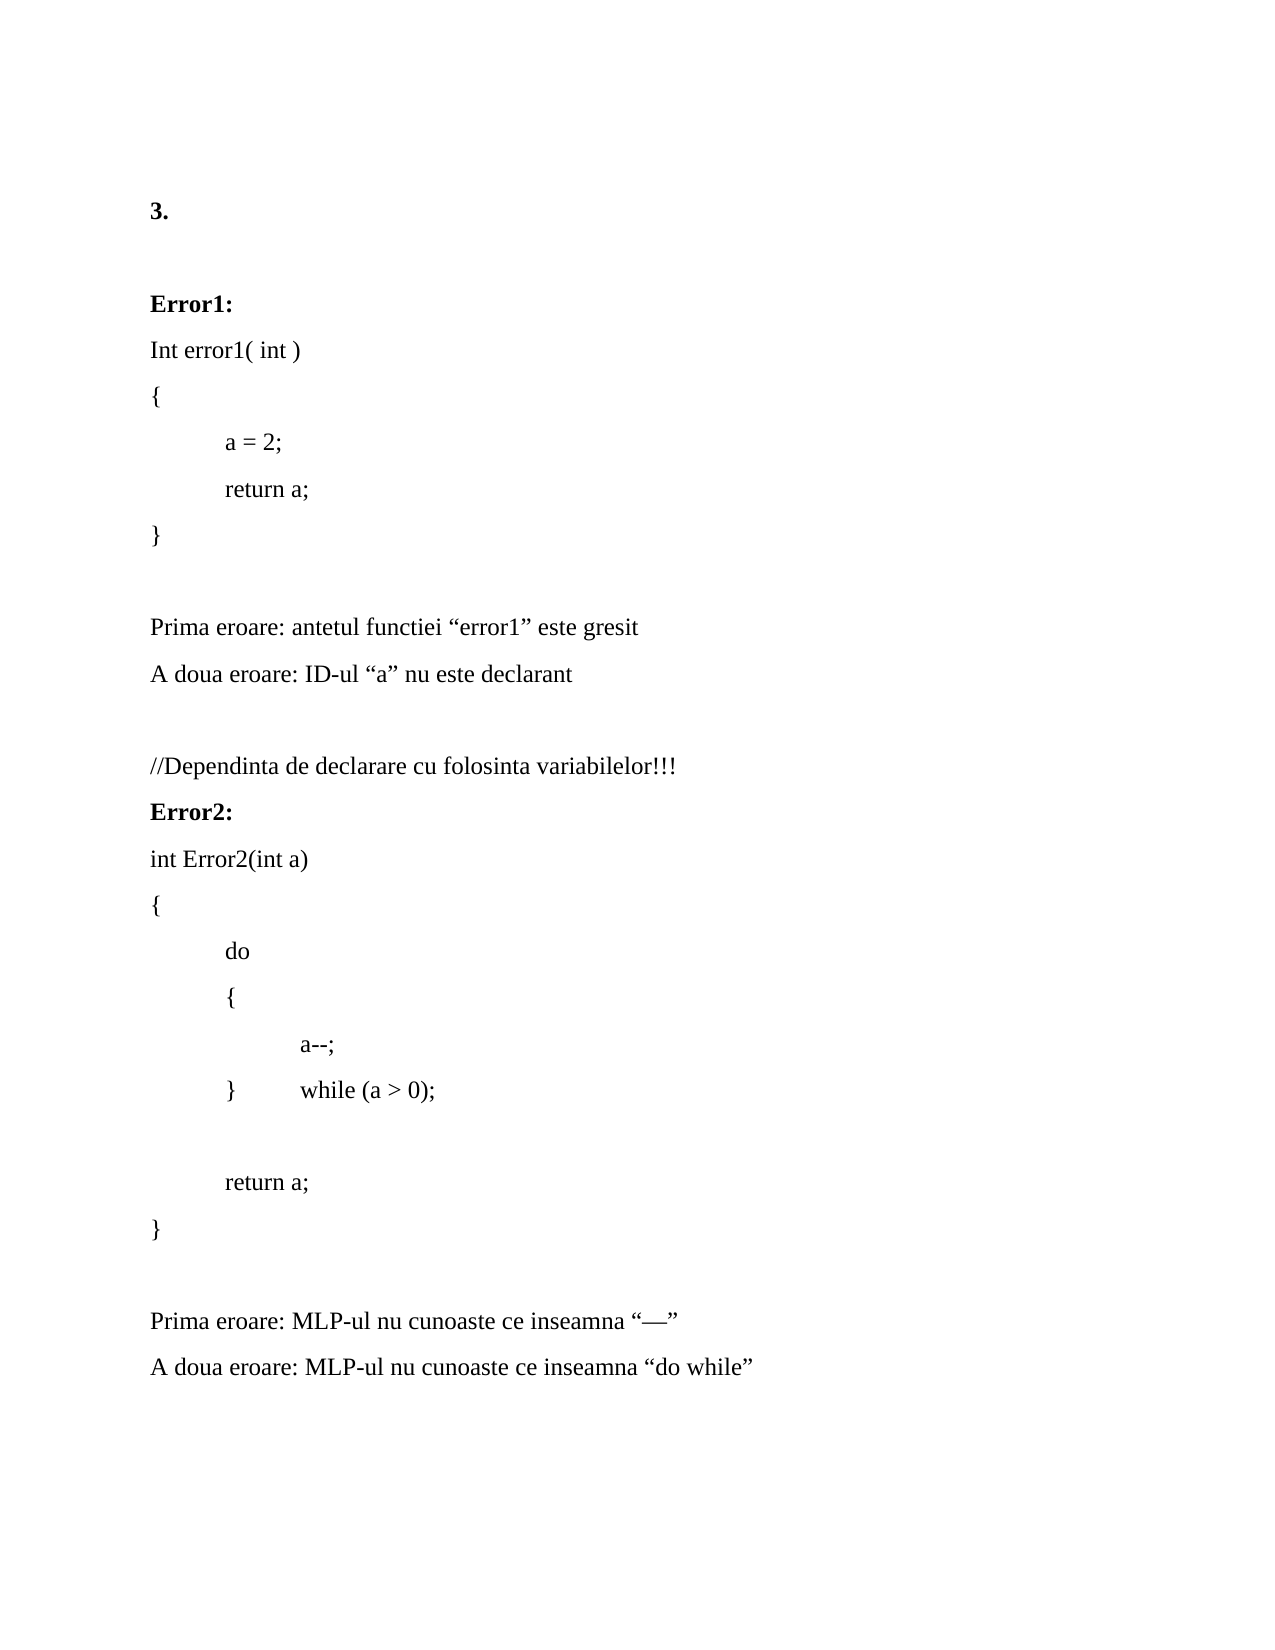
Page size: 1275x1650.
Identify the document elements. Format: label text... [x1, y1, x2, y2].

text a = 2; [150, 427, 1125, 456]
text return a; [150, 474, 1125, 502]
text Prima eroare: antetul functiei “error1” este gresit [150, 612, 1125, 641]
text { [150, 982, 1125, 1011]
text a--; [150, 1029, 1125, 1057]
text } while (a > 0); [150, 1075, 1125, 1104]
text do [150, 936, 1125, 965]
text int Error2(int a) [150, 844, 1125, 872]
text } [150, 1214, 1125, 1242]
text A doua eroare: ID-ul “a” nu este declarant [150, 659, 1125, 687]
text return a; [150, 1167, 1125, 1196]
text Error1: [150, 289, 1125, 317]
text A doua eroare: MLP-ul nu cunoaste ce inseamna “do while” [150, 1352, 1125, 1381]
text } [150, 520, 1125, 549]
text Error2: [150, 797, 1125, 826]
text { [150, 890, 1125, 919]
text Prima eroare: MLP-ul nu cunoaste ce inseamna “—” [150, 1306, 1125, 1335]
text 3. [150, 196, 1125, 225]
text //Dependinta de declarare cu folosinta variabilelor!!! [150, 751, 1125, 780]
text Int error1( int ) [150, 335, 1125, 364]
text { [150, 381, 1125, 410]
